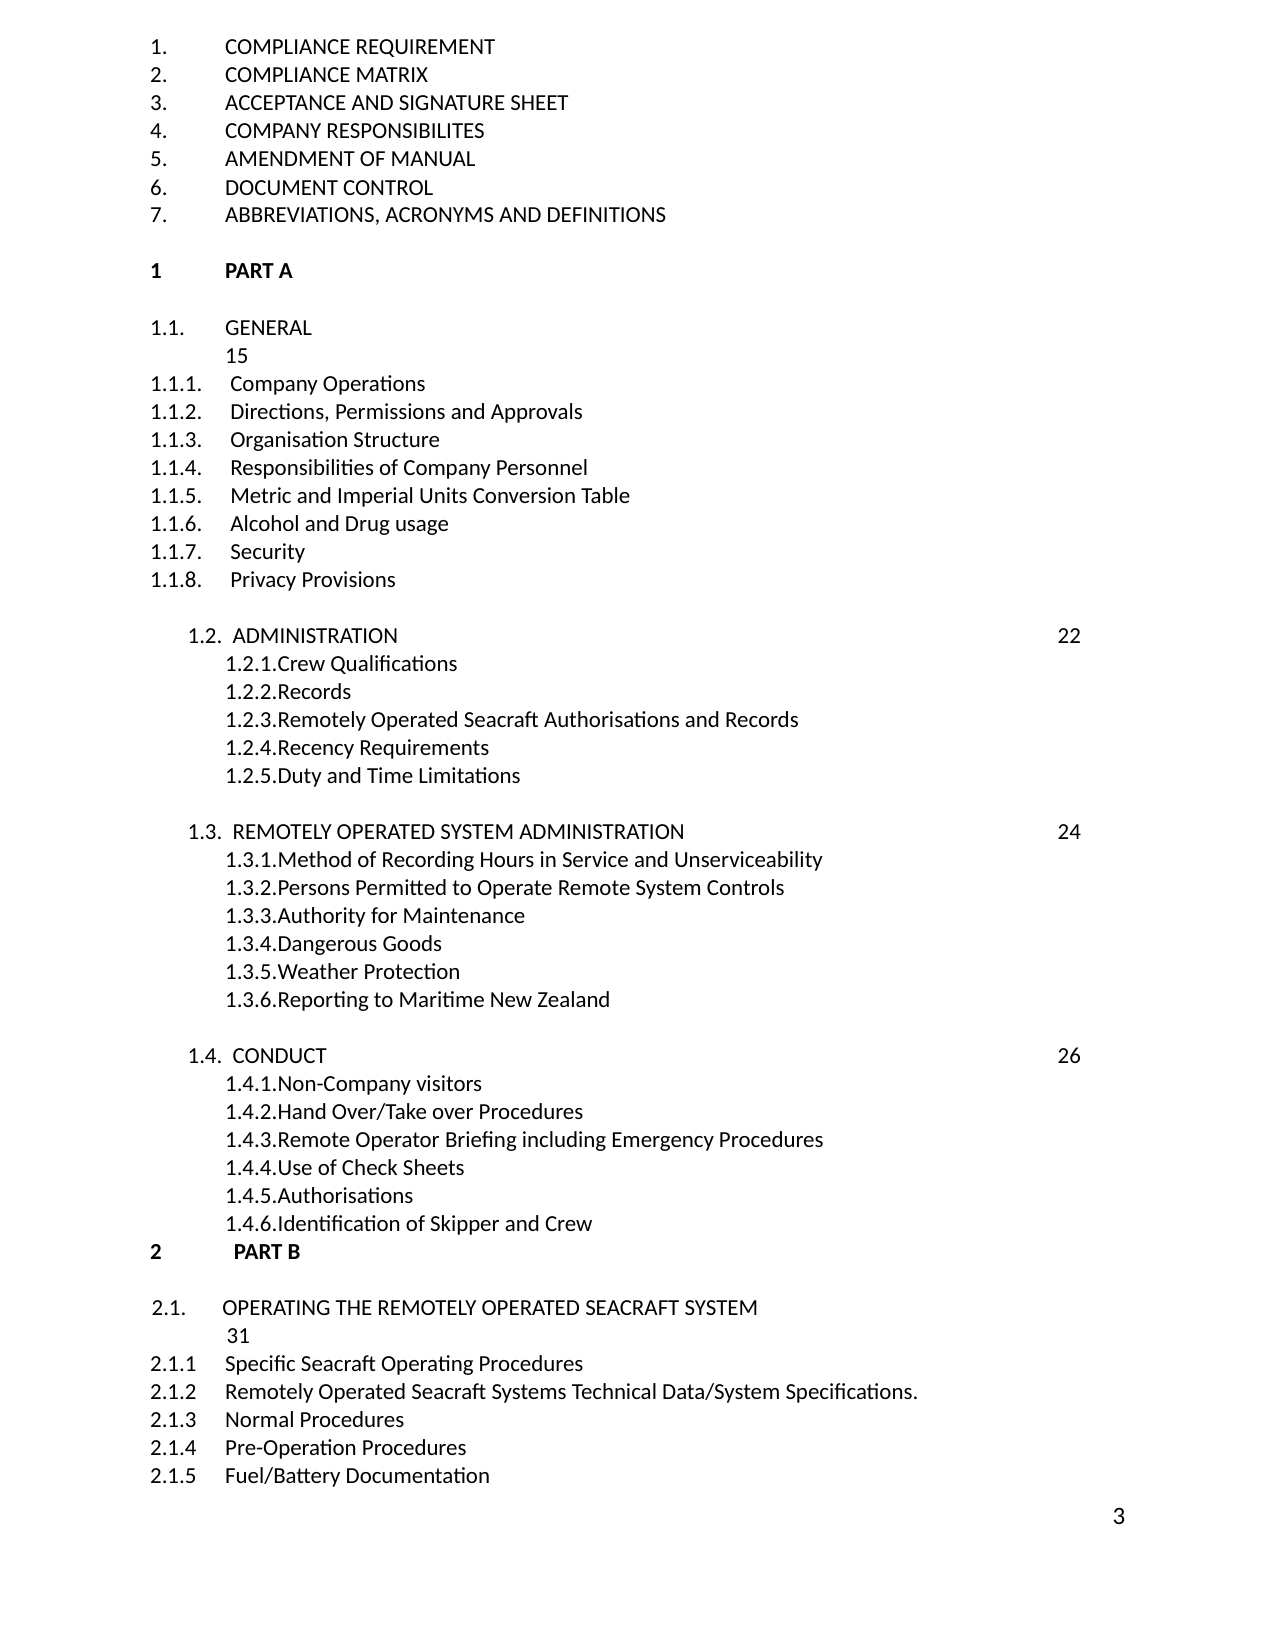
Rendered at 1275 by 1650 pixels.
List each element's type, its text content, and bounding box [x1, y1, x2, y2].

list Fuel/Battery Documentation [150, 1462, 1125, 1489]
list Directions, Permissions and Approvals [150, 397, 1130, 425]
list Use of Check Sheets [225, 1153, 1125, 1181]
list Authorisations [225, 1181, 1125, 1209]
list Responsibilities of Company Personnel [150, 453, 1130, 481]
list Hand Over/Take over Procedures [225, 1097, 1125, 1125]
list Duty and Time Limitations [225, 761, 1125, 789]
list Privacy Provisions [150, 565, 1130, 593]
list REMOTELY OPERATED SYSTEM ADMINISTRATION 24 [187, 817, 1125, 845]
list Company Operations [150, 369, 1130, 397]
list Alcohol and Drug usage [150, 509, 1130, 537]
list Weather Protection [225, 957, 1125, 985]
list PART B [150, 1237, 1125, 1265]
list GENERAL 15 [150, 313, 1130, 369]
list ACCEPTANCE AND SIGNATURE SHEET [150, 88, 1098, 117]
list PART A [150, 257, 1130, 285]
list Persons Permitted to Operate Remote System Controls [225, 873, 1125, 901]
list Organisation Structure [150, 425, 1130, 453]
list Specific Seacraft Operating Procedures [150, 1349, 1125, 1377]
list Non-Company visitors [225, 1069, 1125, 1097]
list Dangerous Goods [225, 929, 1125, 957]
list Normal Procedures [150, 1406, 1125, 1433]
list COMPLIANCE REQUIREMENT [150, 32, 1098, 61]
text 2.1. OPERATING THE REMOTELY OPERATED SEACRAFT SYSTEM 31 [151, 1293, 1125, 1349]
list Reporting to Maritime New Zealand [225, 985, 1125, 1013]
list Pre-Operation Procedures [150, 1433, 1125, 1462]
list Records [225, 677, 1125, 705]
list Identification of Skipper and Crew [225, 1209, 1125, 1237]
list AMENDMENT OF MANUAL [150, 144, 1098, 173]
list ABBREVIATIONS, ACRONYMS AND DEFINITIONS [150, 201, 1098, 229]
list CONDUCT 26 [187, 1041, 1125, 1069]
list COMPANY RESPONSIBILITES [150, 117, 1098, 144]
list Remotely Operated Seacraft Authorisations and Records [225, 705, 1125, 733]
list COMPLIANCE MATRIX [150, 61, 1098, 88]
list Security [150, 537, 1130, 565]
list DOCUMENT CONTROL [150, 173, 1098, 201]
list ADMINISTRATION 22 [187, 621, 1125, 649]
list Authority for Maintenance [225, 901, 1125, 929]
list Method of Recording Hours in Service and Unserviceability [225, 845, 1125, 873]
list Recency Requirements [225, 733, 1125, 761]
list Crew Qualifications [225, 649, 1125, 677]
list Remote Operator Briefing including Emergency Procedures [225, 1125, 1125, 1153]
list Metric and Imperial Units Conversion Table [150, 481, 1130, 509]
list Remotely Operated Seacraft Systems Technical Data/System Specifications. [150, 1377, 1125, 1406]
